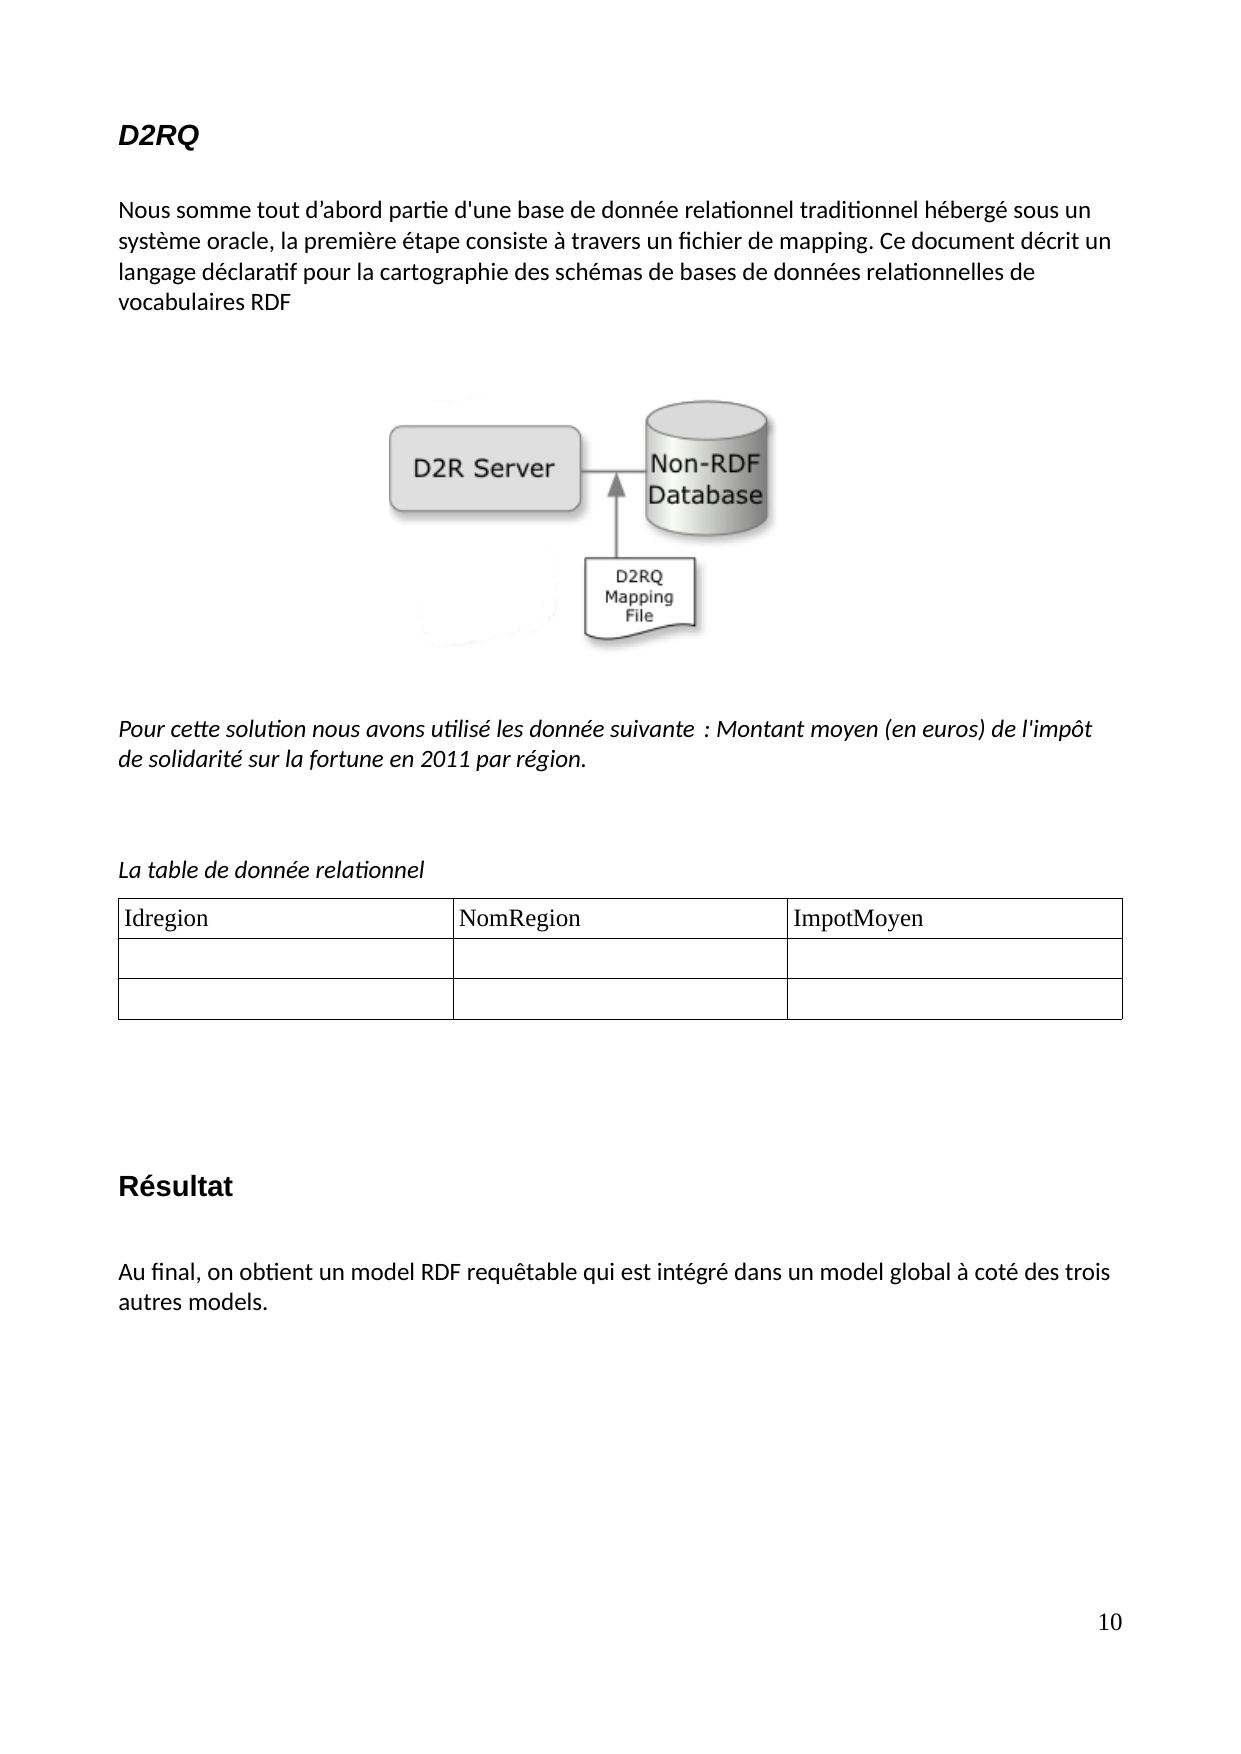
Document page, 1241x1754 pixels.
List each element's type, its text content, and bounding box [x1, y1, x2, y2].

table_header [454, 939, 787, 978]
text La table de donnée relationnel [118, 854, 1122, 885]
table_header ImpotMoyen [788, 899, 1122, 938]
picture [389, 395, 777, 658]
table_header Idregion [119, 899, 453, 938]
table_cell [788, 979, 1122, 1019]
text Au final, on obtient un model RDF requêtable qui est intégré dans un model global à coté des trois autres models. [118, 1256, 1122, 1317]
table_header NomRegion [454, 899, 787, 938]
table_header [119, 939, 453, 978]
subtitle Résultat [118, 1168, 1122, 1202]
text Nous somme tout d’abord partie d'une base de donnée relationnel traditionnel hébergé sous un système oracle, la première étape consiste à travers un fichier de mapping. Ce document décrit un langage déclaratif pour la cartographie des schémas de bases de données relationnelles de vocabulaires RDF [118, 164, 1122, 317]
table_header [788, 939, 1122, 978]
table_cell [454, 979, 787, 1019]
table_cell [119, 979, 453, 1019]
subtitle D2RQ [118, 118, 1122, 152]
text Pour cette solution nous avons utilisé les donnée suivante : Montant moyen (en euros) de l'impôt de solidarité sur la fortune en 2011 par région. [118, 713, 1122, 774]
